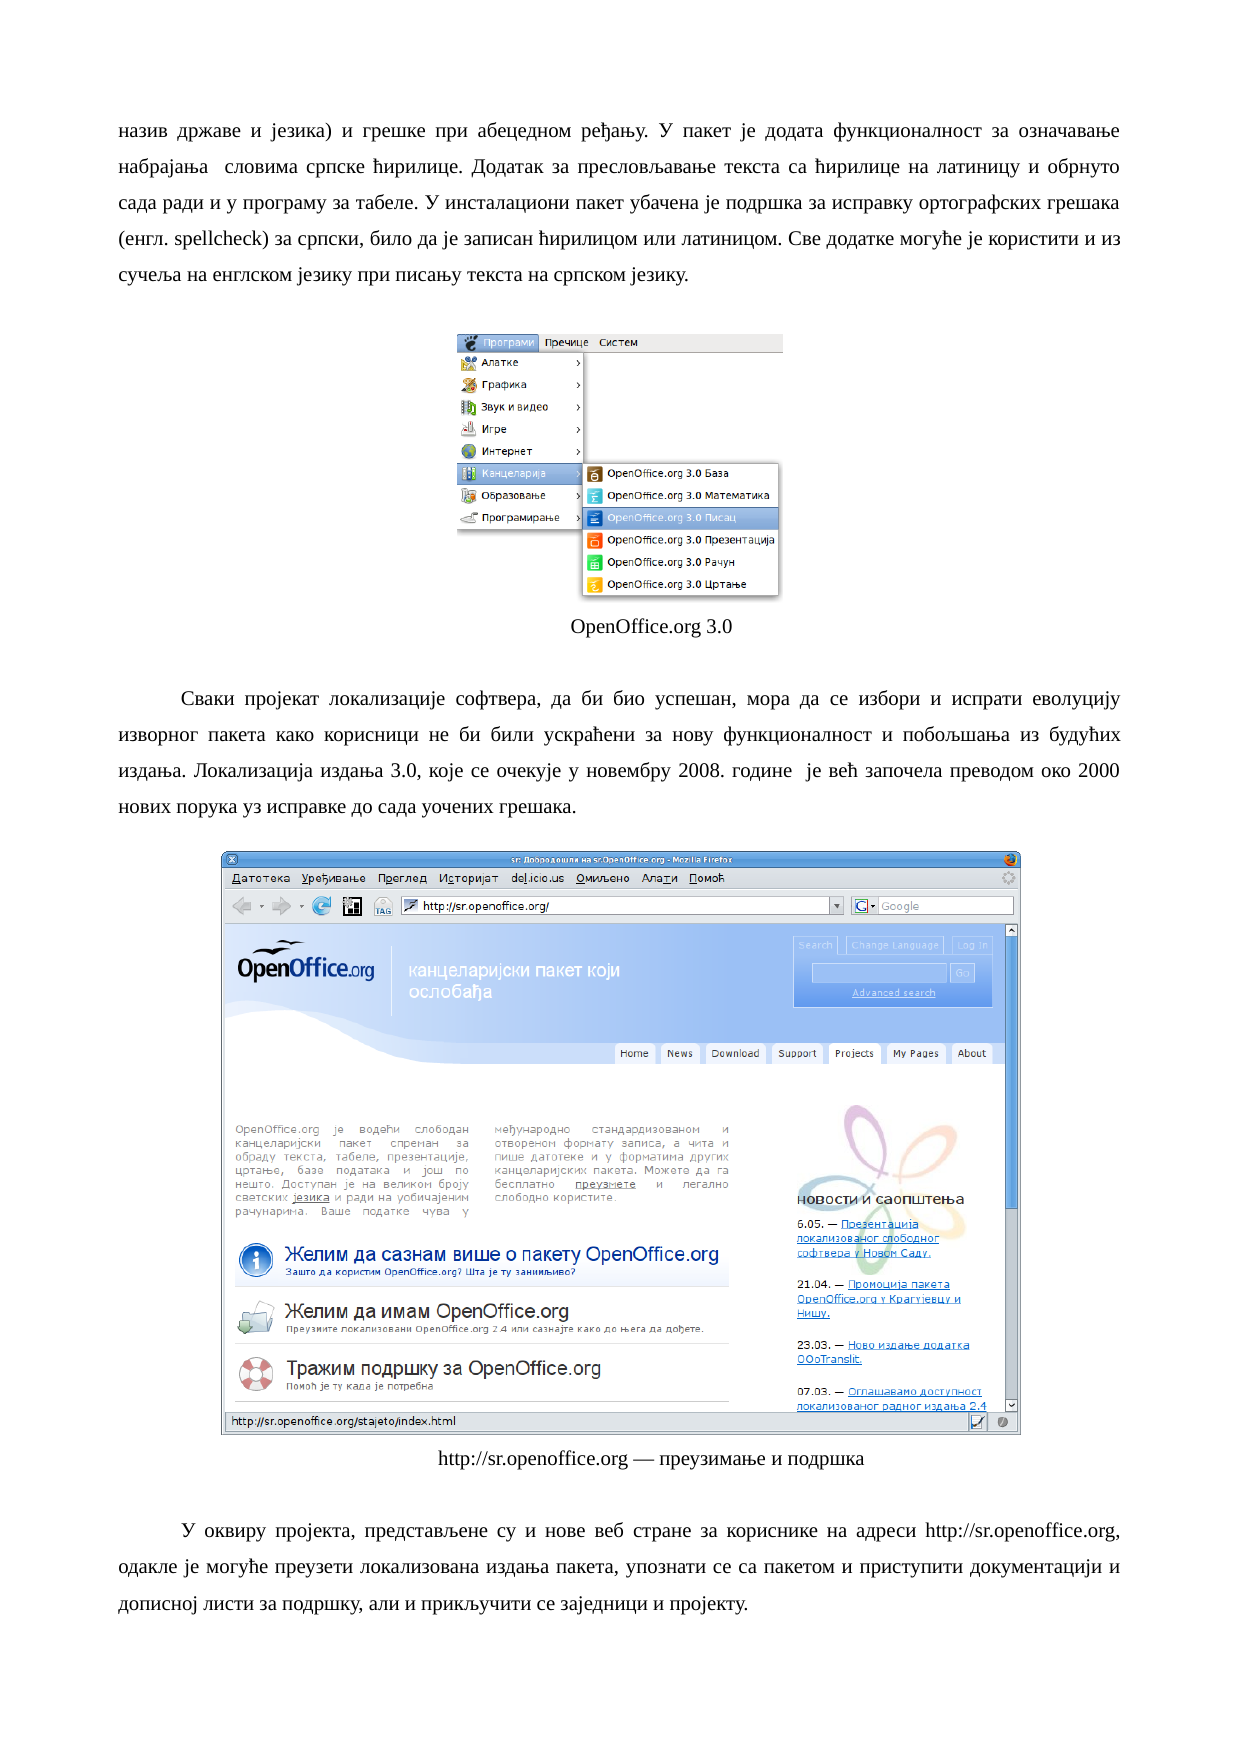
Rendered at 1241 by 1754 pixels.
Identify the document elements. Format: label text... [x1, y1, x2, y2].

picture [457, 334, 783, 603]
text Сваки пројекат локализације софтвера, да би био успешан, мора да се избори и испрати еволуцију изворног пакета како корисници не би били ускраћени за нову функционалност и побољшања из будућих издања. Локализација издања 3.0, које се очекује у новембру 2008. године је већ започела преводом око 2000 нових порука уз исправке до сада уочених грешака. [118, 686, 1122, 818]
text назив државе и језика) и грешке при абецедном ређању. У пакет је додата функционалност за означавање набрајања словима српске ћирилице. Додатак за пресловљавање текста са ћирилице на латиницу и обрнуто сада ради и у програму за табеле. У инсталациони пакет убачена је подршка за исправку ортографских грешака (енгл. spellcheck) за српски, било да је записан ћирилицом или латиницом. Све додатке могуће је користити и из сучеља на енглском језику при писању текста на српском језику. [118, 118, 1122, 286]
text У оквиру пројекта, представљене су и нове веб стране за кориснике на адреси http://sr.openoffice.org, одакле је могуће преузети локализована издања пакета, упознати се са пакетом и приступити документацији и дописној листи за подршку, али и прикључити се заједници и пројекту. [118, 1518, 1122, 1614]
text OpenOffice.org 3.0 [118, 334, 1122, 638]
text http://sr.openoffice.org — преузимање и подршка [118, 830, 1122, 1470]
picture [221, 851, 1021, 1435]
